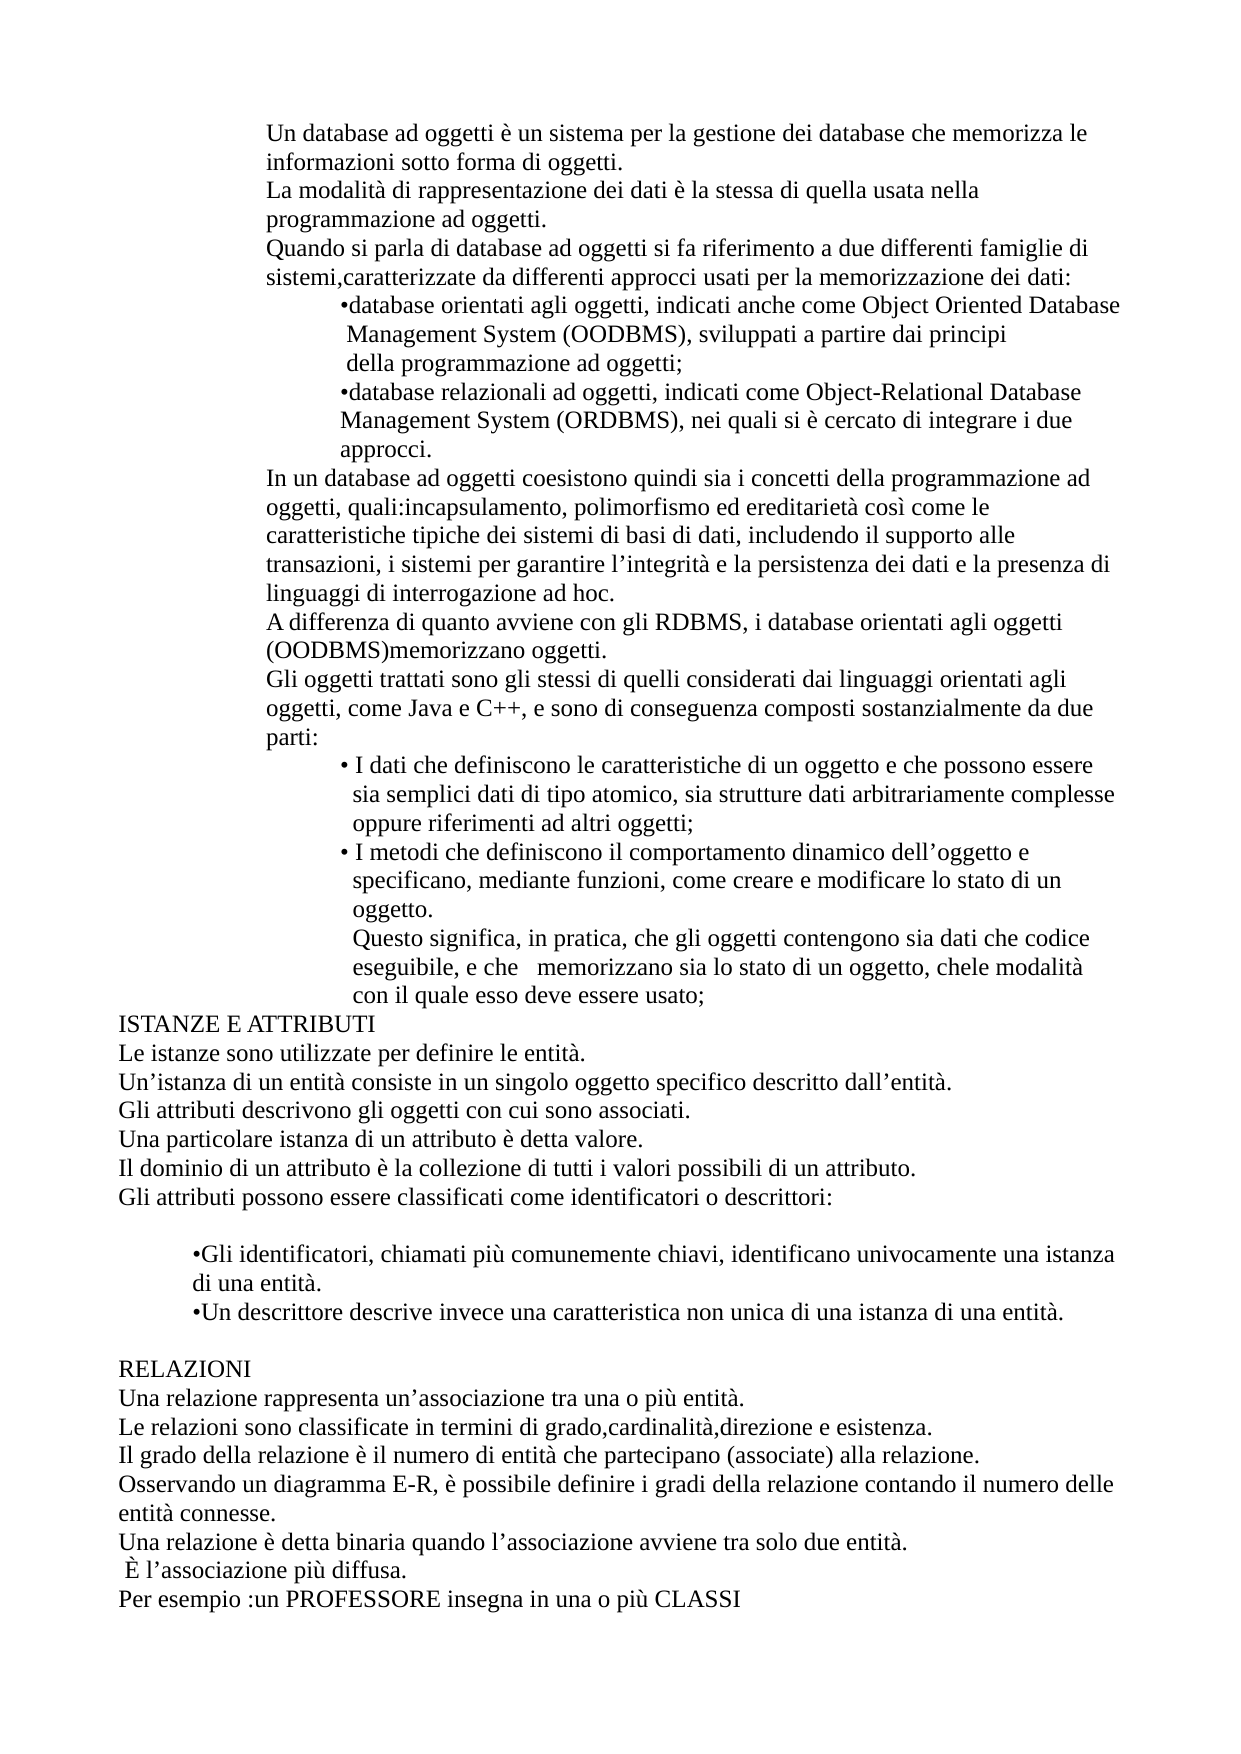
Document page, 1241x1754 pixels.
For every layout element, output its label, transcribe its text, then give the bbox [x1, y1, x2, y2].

text Gli attributi descrivono gli oggetti con cui sono associati. [118, 1096, 1122, 1124]
text È l’associazione più diffusa. [118, 1556, 1122, 1584]
text Il grado della relazione è il numero di entità che partecipano (associate) alla relazione. [118, 1441, 1122, 1469]
text ISTANZE E ATTRIBUTI [118, 1009, 1122, 1038]
text •database orientati agli oggetti, indicati anche come Object Oriented Database Management System (OODBMS), sviluppati a partire dai principi della programmazione ad oggetti; [118, 291, 1122, 377]
text •database relazionali ad oggetti, indicati come Object-Relational Database Management System (ORDBMS), nei quali si è cercato di integrare i due approcci. [118, 377, 1122, 463]
text Un database ad oggetti è un sistema per la gestione dei database che memorizza le informazioni sotto forma di oggetti. [118, 118, 1122, 176]
text Quando si parla di database ad oggetti si fa riferimento a due differenti famiglie di sistemi,caratterizzate da differenti approcci usati per la memorizzazione dei dati: [118, 233, 1122, 291]
text •Un descrittore descrive invece una caratteristica non unica di una istanza di una entità. [118, 1297, 1122, 1326]
text Il dominio di un attributo è la collezione di tutti i valori possibili di un attributo. [118, 1153, 1122, 1182]
text Questo significa, in pratica, che gli oggetti contengono sia dati che codice eseguibile, e che memorizzano sia lo stato di un oggetto, chele modalità con il quale esso deve essere usato; [118, 923, 1122, 1009]
text • I dati che definiscono le caratteristiche di un oggetto e che possono essere sia semplici dati di tipo atomico, sia strutture dati arbitrariamente complesse oppure riferimenti ad altri oggetti; [118, 751, 1122, 837]
text Gli oggetti trattati sono gli stessi di quelli considerati dai linguaggi orientati agli oggetti, come Java e C++, e sono di conseguenza composti sostanzialmente da due parti: [118, 664, 1122, 751]
text A differenza di quanto avviene con gli RDBMS, i database orientati agli oggetti (OODBMS)memorizzano oggetti. [118, 607, 1122, 664]
text RELAZIONI [118, 1354, 1122, 1383]
text La modalità di rappresentazione dei dati è la stessa di quella usata nella programmazione ad oggetti. [118, 176, 1122, 233]
text Le istanze sono utilizzate per definire le entità. [118, 1038, 1122, 1067]
text Le relazioni sono classificate in termini di grado,cardinalità,direzione e esistenza. [118, 1412, 1122, 1441]
text Gli attributi possono essere classificati come identificatori o descrittori: [118, 1182, 1122, 1211]
text Una relazione rappresenta un’associazione tra una o più entità. [118, 1383, 1122, 1412]
text Osservando un diagramma E-R, è possibile definire i gradi della relazione contando il numero delle entità connesse. [118, 1469, 1122, 1527]
text •Gli identificatori, chiamati più comunemente chiavi, identificano univocamente una istanza di una entità. [118, 1239, 1122, 1297]
text Per esempio :un PROFESSORE insegna in una o più CLASSI [118, 1584, 1122, 1613]
text Una relazione è detta binaria quando l’associazione avviene tra solo due entità. [118, 1527, 1122, 1556]
text Una particolare istanza di un attributo è detta valore. [118, 1124, 1122, 1153]
text In un database ad oggetti coesistono quindi sia i concetti della programmazione ad oggetti, quali:incapsulamento, polimorfismo ed ereditarietà così come le caratteristiche tipiche dei sistemi di basi di dati, includendo il supporto alle transazioni, i sistemi per garantire l’integrità e la persistenza dei dati e la presenza di linguaggi di interrogazione ad hoc. [118, 463, 1122, 607]
text Un’istanza di un entità consiste in un singolo oggetto specifico descritto dall’entità. [118, 1067, 1122, 1096]
text • I metodi che definiscono il comportamento dinamico dell’oggetto e specificano, mediante funzioni, come creare e modificare lo stato di un oggetto. [118, 837, 1122, 923]
